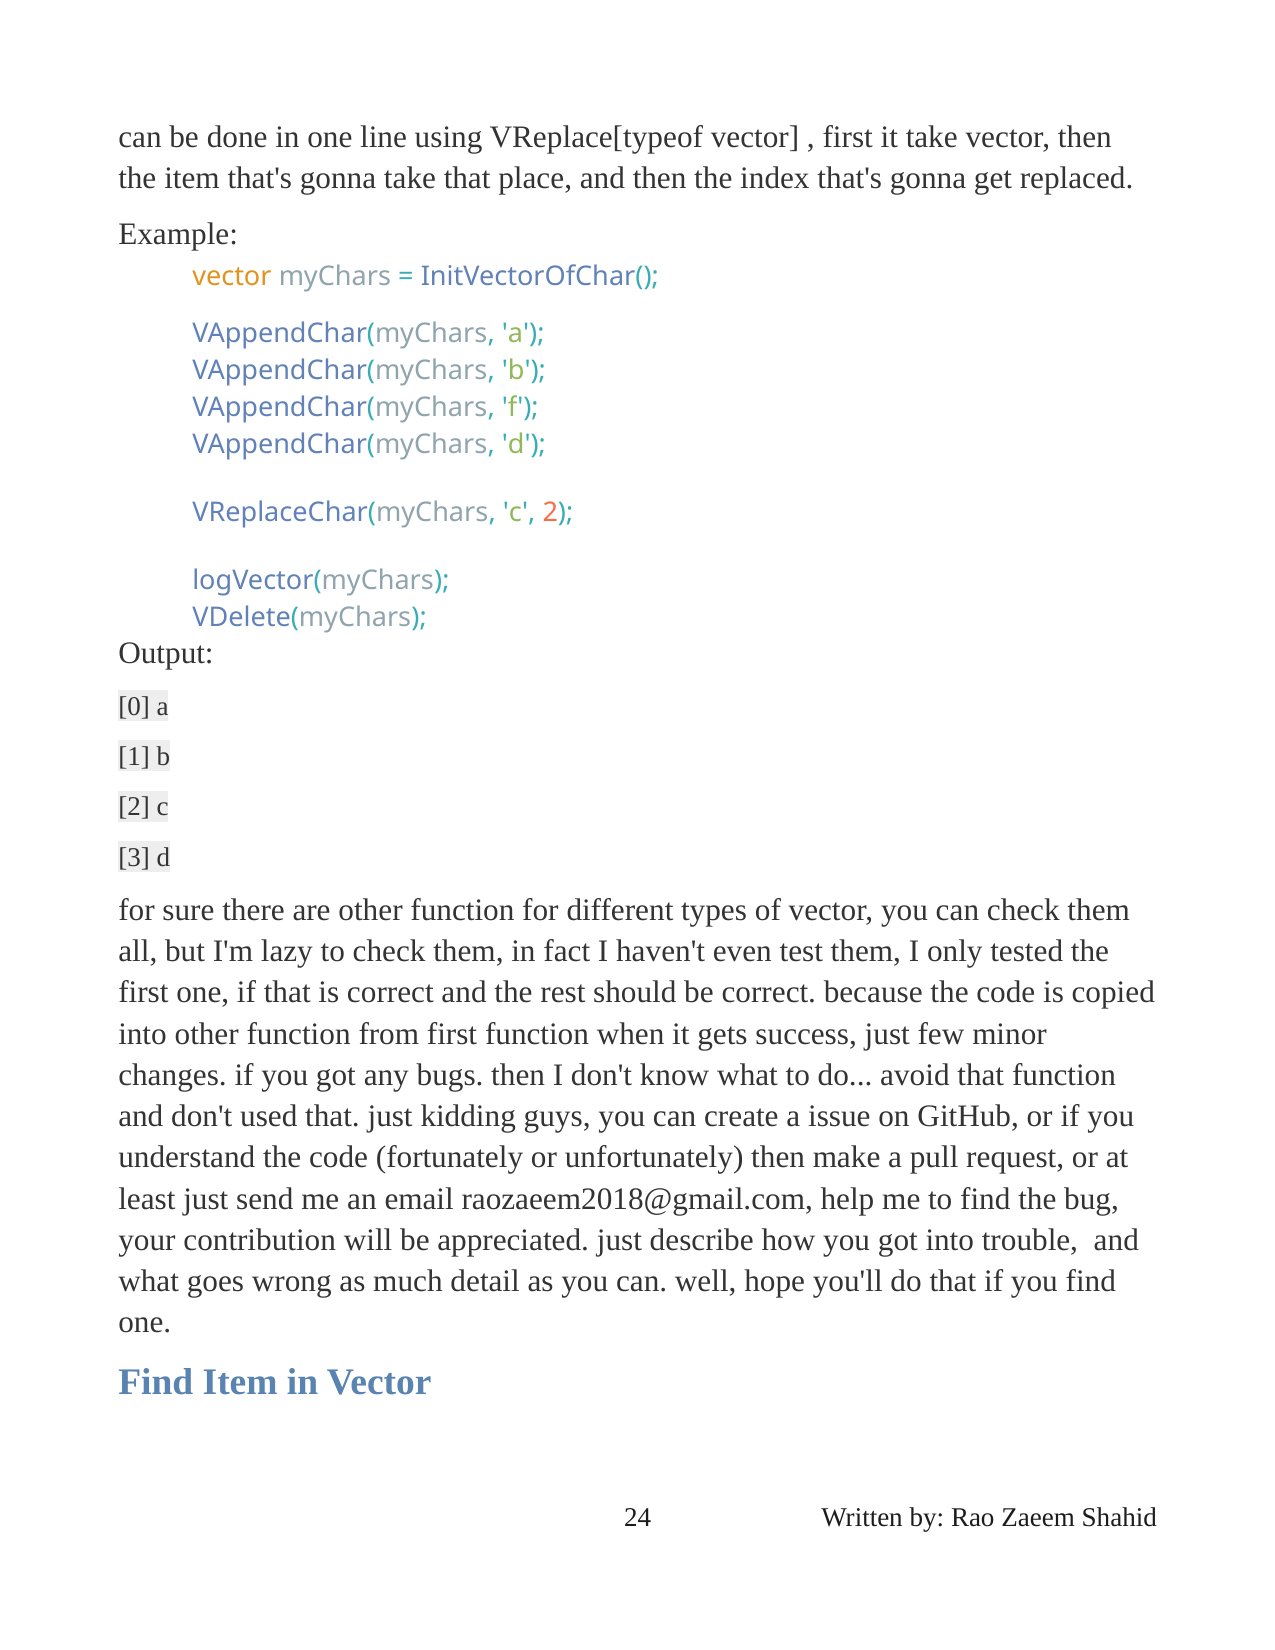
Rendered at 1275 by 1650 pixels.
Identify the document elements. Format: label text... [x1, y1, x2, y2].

text VAppendChar(myChars, 'a'); [118, 314, 1157, 351]
text VDelete(myChars); [118, 597, 1157, 634]
text [2] c [118, 791, 1157, 822]
text for sure there are other function for different types of vector, you can check them all, but I'm lazy to check them, in fact I haven't even test them, I only tested the first one, if that is correct and the rest should be correct. because the code is copied into other function from first function when it gets success, just few minor changes. if you got any bugs. then I don't know what to do... avoid that function and don't used that. just kidding guys, you can create a issue on GitHub, or if you understand the code (fortunately or unfortunately) then make a pull request, or at least just send me an email raozaeem2018@gmail.com, help me to find the bug, your contribution will be appreciated. just describe how you got into trouble, and what goes wrong as much detail as you can. well, hope you'll do that if you find one. [118, 891, 1157, 1339]
text VAppendChar(myChars, 'f'); [118, 387, 1157, 424]
text VReplaceChar(myChars, 'c', 2); [118, 492, 1157, 529]
text Output: [118, 634, 1157, 670]
text logVector(myChars); [118, 560, 1157, 597]
text can be done in one line using VReplace[typeof vector] , first it take vector, then the item that's gonna take that place, and then the index that's gonna get replaced. [118, 118, 1157, 195]
text VAppendChar(myChars, 'd'); [118, 424, 1157, 461]
text Example: vector myChars = InitVectorOfChar(); [118, 215, 1157, 293]
text [1] b [118, 740, 1157, 771]
text Find Item in Vector [118, 1359, 1157, 1403]
text VAppendChar(myChars, 'b'); [118, 351, 1157, 387]
text [0] a [118, 690, 1157, 721]
text [3] d [118, 841, 1157, 872]
